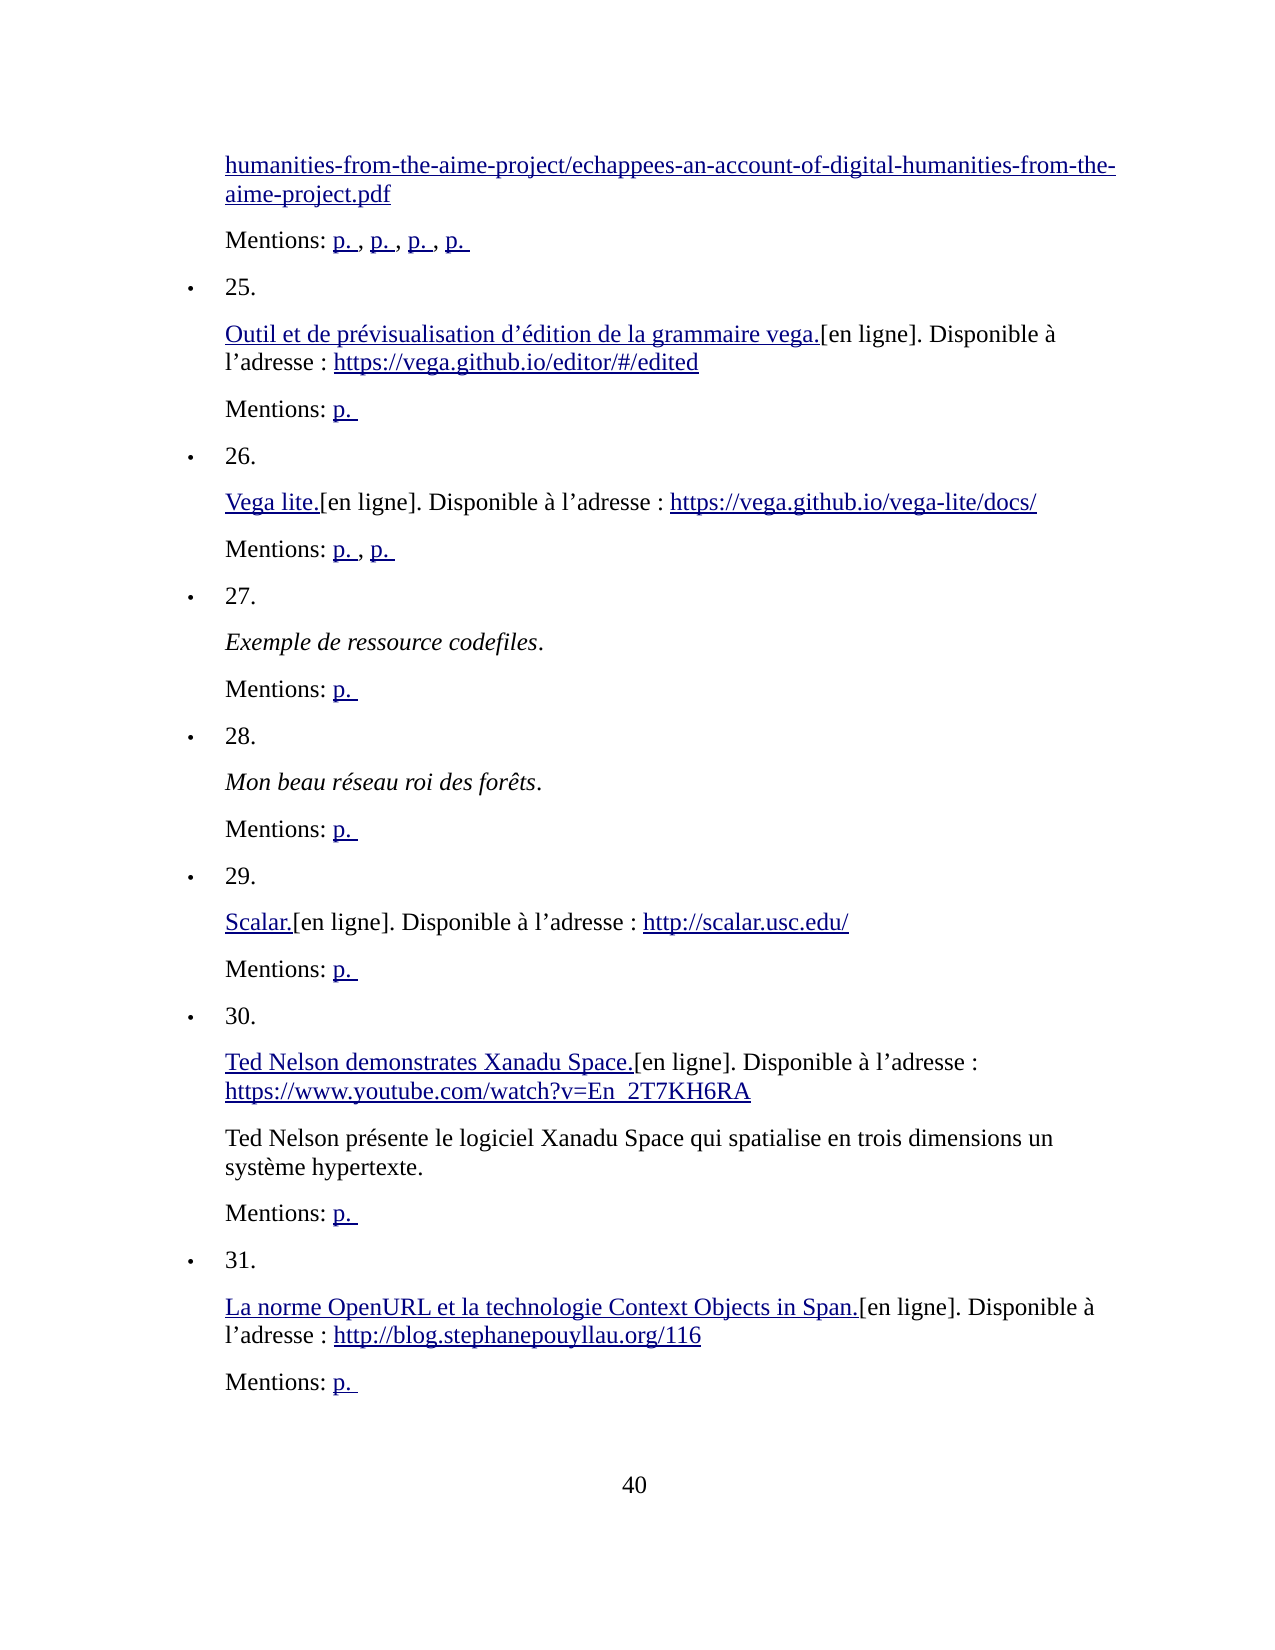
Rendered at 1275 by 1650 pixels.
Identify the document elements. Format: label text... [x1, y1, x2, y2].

list Mentions: p. , p. [187, 534, 1125, 563]
list 29. [187, 861, 1125, 889]
list 26. [187, 441, 1125, 469]
list Mentions: p. [187, 954, 1125, 983]
list Mentions: p. [187, 674, 1125, 703]
list Scalar.[en ligne]. Disponible à l’adresse : http://scalar.usc.edu/ [187, 907, 1125, 936]
list Ted Nelson présente le logiciel Xanadu Space qui spatialise en trois dimensions un système hypertexte. [187, 1123, 1125, 1180]
list Mentions: p. [187, 814, 1125, 843]
list Mentions: p. [187, 394, 1125, 423]
list 25. [187, 272, 1125, 301]
list Mon beau réseau roi des forêts. [187, 767, 1125, 796]
list Mentions: p. [187, 1198, 1125, 1227]
list 27. [187, 581, 1125, 609]
list Mentions: p. , p. , p. , p. [187, 225, 1125, 254]
list 28. [187, 721, 1125, 749]
list humanities-from-the-aime-project/echappees-an-account-of-digital-humanities-from-the-aime-project.pdf [187, 150, 1125, 207]
list 31. [187, 1245, 1125, 1274]
list Vega lite.[en ligne]. Disponible à l’adresse : https://vega.github.io/vega-lite/docs/ [187, 487, 1125, 516]
list Ted Nelson demonstrates Xanadu Space.[en ligne]. Disponible à l’adresse : https://www.youtube.com/watch?v=En_2T7KH6RA [187, 1047, 1125, 1105]
list Outil et de prévisualisation d’édition de la grammaire vega.[en ligne]. Disponible à l’adresse : https://vega.github.io/editor/#/edited [187, 319, 1125, 376]
list Exemple de ressource codefiles. [187, 627, 1125, 656]
list La norme OpenURL et la technologie Context Objects in Span.[en ligne]. Disponible à l’adresse : http://blog.stephanepouyllau.org/116 [187, 1292, 1125, 1349]
list 30. [187, 1001, 1125, 1029]
list Mentions: p. [187, 1367, 1125, 1396]
